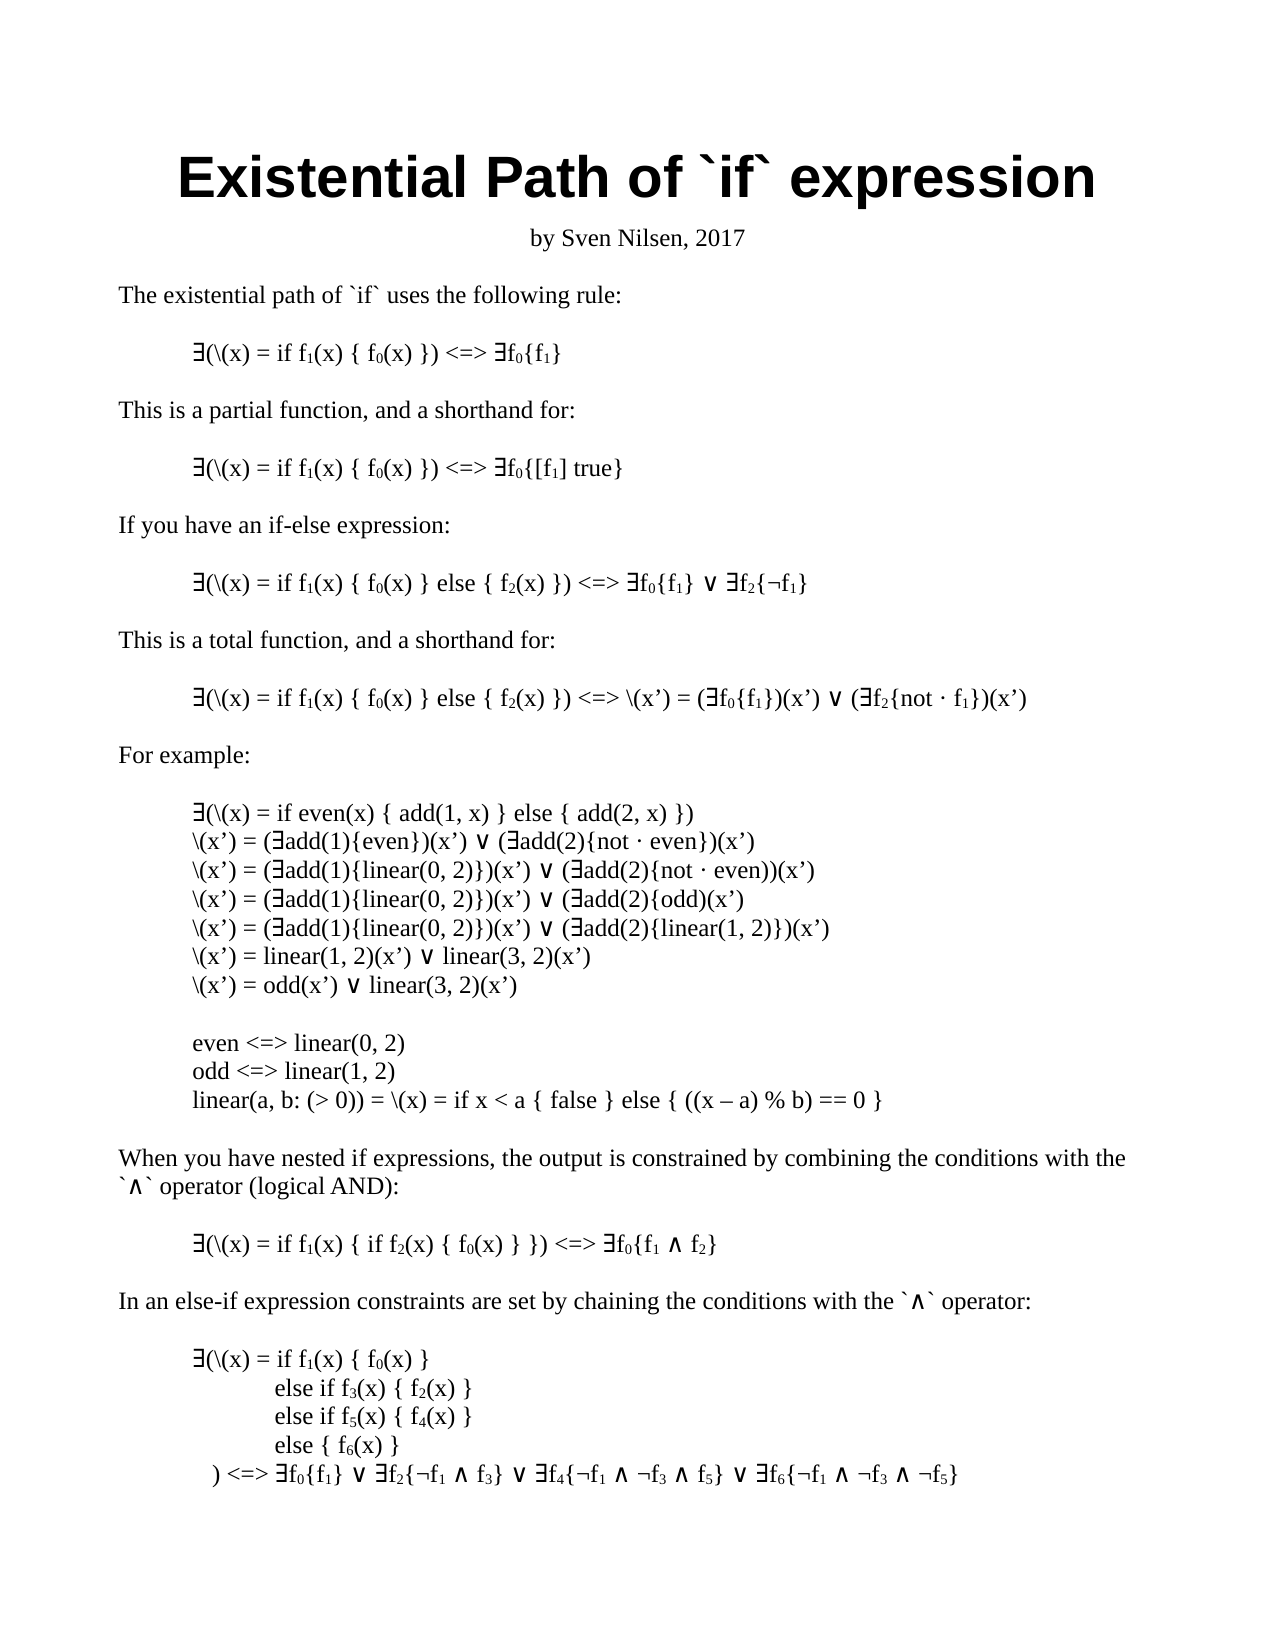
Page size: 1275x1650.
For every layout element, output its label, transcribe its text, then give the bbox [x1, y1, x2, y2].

text In an else-if expression constraints are set by chaining the conditions with the `∧` operator: [118, 1286, 1157, 1315]
text \(x’) = linear(1, 2)(x’) ∨ linear(3, 2)(x’) [118, 941, 1157, 970]
title Existential Path of `if` expression [118, 143, 1157, 210]
text ) <=> ∃f0{f1} ∨ ∃f2{¬f1 ∧ f3} ∨ ∃f4{¬f1 ∧ ¬f3 ∧ f5} ∨ ∃f6{¬f1 ∧ ¬f3 ∧ ¬f5} [118, 1459, 1157, 1488]
text \(x’) = (∃add(1){linear(0, 2)})(x’) ∨ (∃add(2){odd)(x’) [118, 884, 1157, 913]
text \(x’) = (∃add(1){linear(0, 2)})(x’) ∨ (∃add(2){linear(1, 2)})(x’) [118, 913, 1157, 941]
text ∃(\(x) = if f1(x) { f0(x) }) <=> ∃f0{[f1] true} [118, 453, 1157, 481]
text ∃(\(x) = if f1(x) { f0(x) }) <=> ∃f0{f1} [118, 338, 1157, 366]
text This is a total function, and a shorthand for: [118, 625, 1157, 654]
text \(x’) = odd(x’) ∨ linear(3, 2)(x’) [118, 970, 1157, 999]
text \(x’) = (∃add(1){linear(0, 2)})(x’) ∨ (∃add(2){not · even))(x’) [118, 855, 1157, 884]
text else { f6(x) } [118, 1430, 1157, 1459]
text This is a partial function, and a shorthand for: [118, 395, 1157, 424]
text ∃(\(x) = if f1(x) { if f2(x) { f0(x) } }) <=> ∃f0{f1 ∧ f2} [118, 1229, 1157, 1258]
text else if f3(x) { f2(x) } [118, 1373, 1157, 1401]
text ∃(\(x) = if f1(x) { f0(x) } [118, 1344, 1157, 1373]
text The existential path of `if` uses the following rule: [118, 280, 1157, 309]
text If you have an if-else expression: [118, 510, 1157, 539]
text odd <=> linear(1, 2) linear(a, b: (> 0)) = \(x) = if x < a { false } else { ((x – a) % b) == 0 } [118, 1056, 1157, 1114]
text When you have nested if expressions, the output is constrained by combining the conditions with the `∧` operator (logical AND): [118, 1143, 1157, 1200]
text ∃(\(x) = if even(x) { add(1, x) } else { add(2, x) }) [118, 798, 1157, 826]
text \(x’) = (∃add(1){even})(x’) ∨ (∃add(2){not · even})(x’) [118, 826, 1157, 855]
text by Sven Nilsen, 2017 [118, 223, 1157, 251]
text even <=> linear(0, 2) [118, 1028, 1157, 1056]
text ∃(\(x) = if f1(x) { f0(x) } else { f2(x) }) <=> \(x’) = (∃f0{f1})(x’) ∨ (∃f2{not · f1})(x’) [118, 683, 1157, 711]
text ∃(\(x) = if f1(x) { f0(x) } else { f2(x) }) <=> ∃f0{f1} ∨ ∃f2{¬f1} [118, 568, 1157, 596]
text For example: [118, 740, 1157, 769]
text else if f5(x) { f4(x) } [118, 1401, 1157, 1430]
